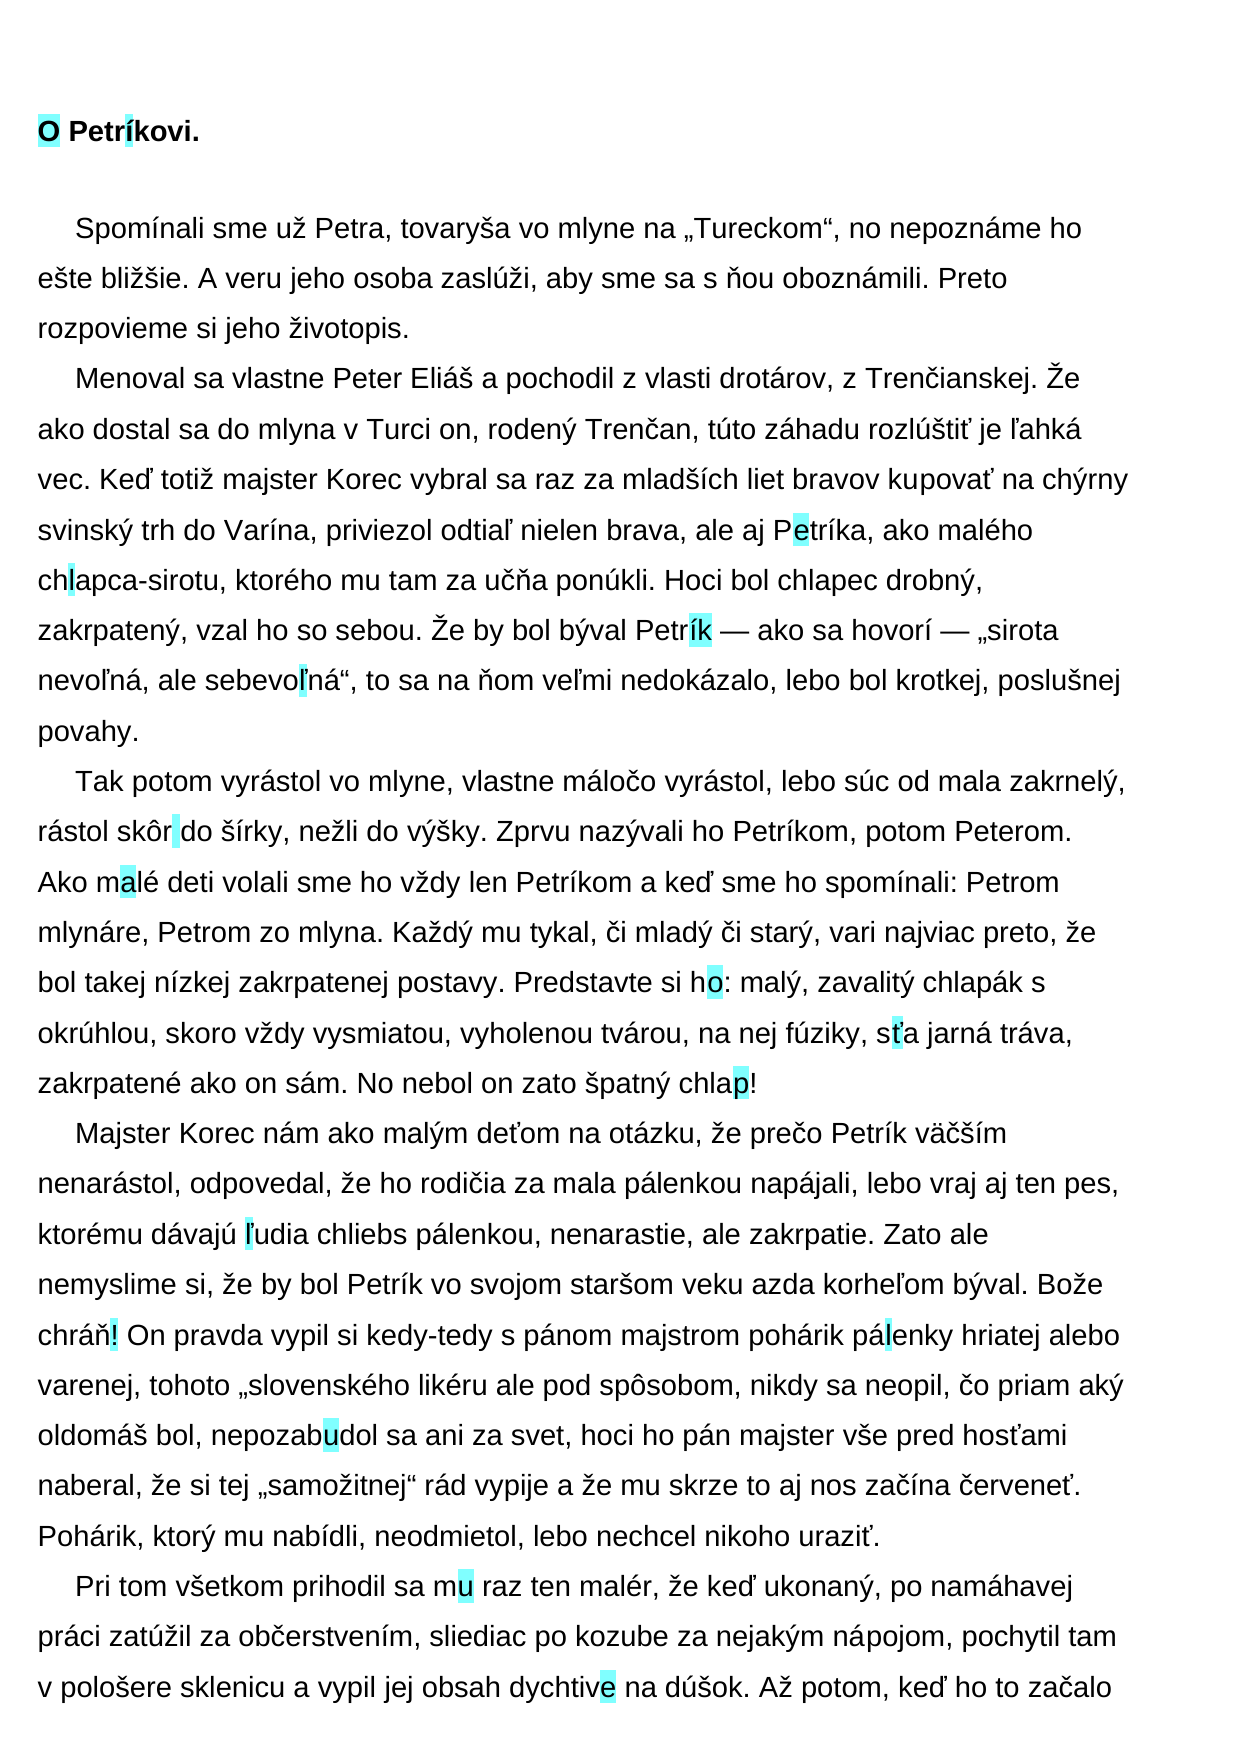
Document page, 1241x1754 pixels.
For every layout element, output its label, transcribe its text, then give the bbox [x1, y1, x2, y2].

text Tak potom vyrástol vo mlyne, vlastne máločo vyrástol, lebo súc od mala zakrnelý, rástol skôr do šírky, nežli do výšky. Zprvu nazývali ho Petríkom, potom Peterom. Ako malé deti volali sme ho vždy len Petríkom a keď sme ho spomínali: Petrom mlynáre, Petrom zo mlyna. Každý mu tykal, či mladý či starý, vari najviac preto, že bol takej nízkej zakrpatenej postavy. Predstavte si ho: malý, zavalitý chlapák s okrúhlou, skoro vždy vysmiatou, vyholenou tvárou, na nej fúziky, sťa jarná tráva, zakrpatené ako on sám. No nebol on zato špatný chlap! [37, 764, 1130, 1099]
subtitle O Petríkovi. [37, 113, 1130, 147]
text Majster Korec nám ako malým deťom na otázku, že prečo Petrík väčším nenarástol, odpo­vedal, že ho rodičia za mala pálenkou napájali, lebo vraj aj ten pes, ktorému dávajú ľudia chliebs pálenkou, nenarastie, ale zakrpatie. Zato ale nemyslime si, že by bol Petrík vo svojom staršom veku azda korheľom býval. Bože chráň! On pravda vypil si kedy-tedy s pánom majstrom pohárik pálenky hriatej alebo varenej, tohoto „slovenského likéru ale pod spôsobom, nikdy sa neopil, čo priam aký oldomáš bol, nepozabudol sa ani za svet, hoci ho pán majster vše pred hosťami naberal, že si tej „samožitnej“ rád vypije a že mu skrze to aj nos začína červeneť. Pohárik, ktorý mu nabídli, neodmietol, lebo nechcel nikoho uraziť. [37, 1116, 1130, 1552]
text Pri tom všetkom prihodil sa mu raz ten malér, že keď ukonaný, po namáhavej práci zatúžil za občerstvením, sliediac po kozube za nejakým ná­pojom, pochytil tam v pološere sklenicu a vypil jej obsah dychtive na dúšok. Až potom, keď ho to začalo [37, 1569, 1130, 1703]
text Spomínali sme už Petra, tovaryša vo mlyne na „Tureckom“, no nepoznáme ho ešte bližšie. A veru jeho osoba zaslúži, aby sme sa s ňou oboznámili. Preto rozpovieme si jeho životopis. [37, 211, 1130, 345]
text Menoval sa vlastne Peter Eliáš a pochodil z vlasti drotárov, z Trenčianskej. Že ako dostal sa do mlyna v Turci on, rodený Trenčan, túto záhadu rozlúštiť je ľahká vec. Keď totiž majster Korec vybral sa raz za mladších liet bravov ku­povať na chýrny svinský trh do Varína, priviezol odtiaľ nielen brava, ale aj Petríka, ako malého chlapca-sirotu, ktorého mu tam za učňa ponúkli. Hoci bol chlapec drobný, zakrpatený, vzal ho so sebou. Že by bol býval Petrík — ako sa hovorí — „sirota nevoľná, ale sebevoľná“, to sa na ňom veľmi nedokázalo, lebo bol krotkej, poslušnej povahy. [37, 362, 1130, 747]
